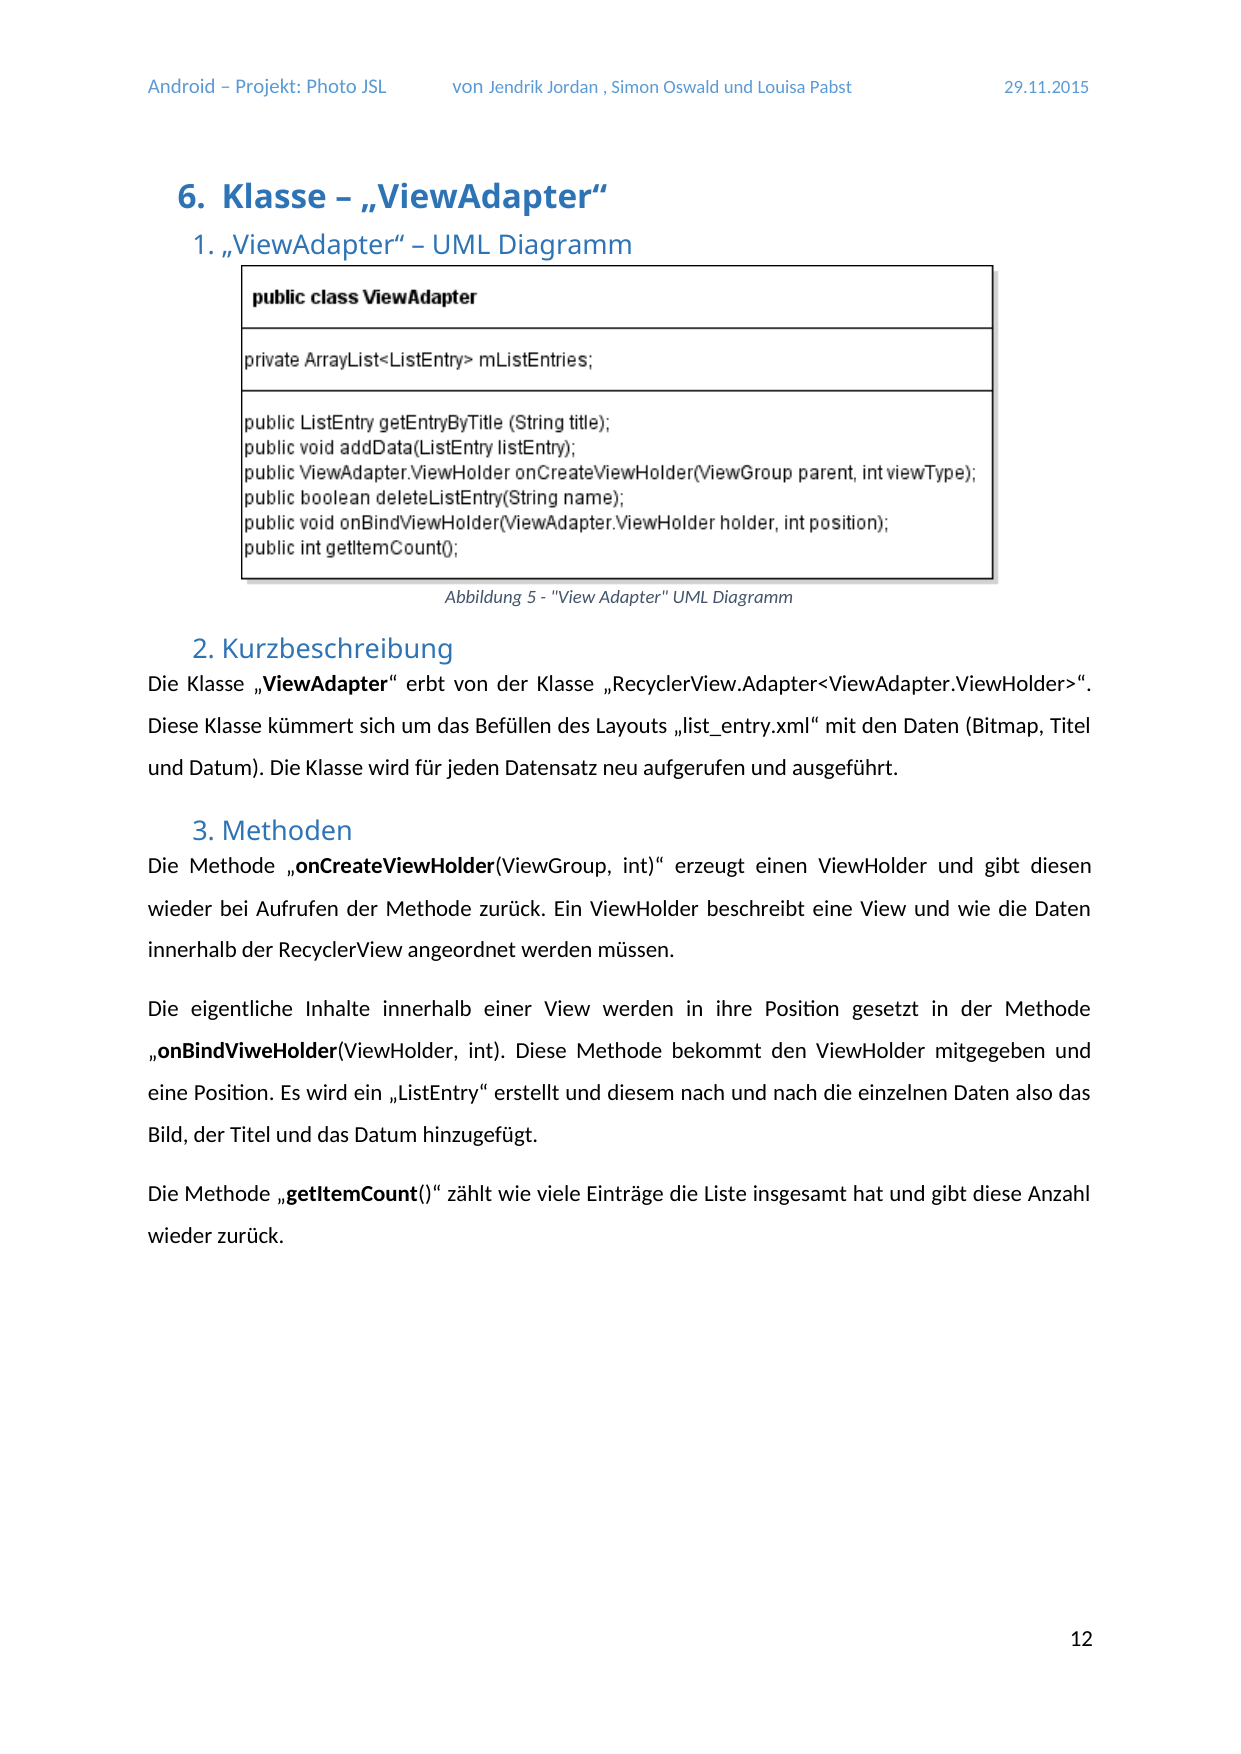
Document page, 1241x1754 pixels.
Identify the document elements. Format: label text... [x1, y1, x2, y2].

subtitle Methoden [192, 812, 1093, 849]
text Die eigentliche Inhalte innerhalb einer View werden in ihre Position gesetzt in der Methode „onBindViweHolder(ViewHolder, int). Diese Methode bekommt den ViewHolder mitgegeben und eine Position. Es wird ein „ListEntry“ erstellt und diesem nach und nach die einzelnen Daten also das Bild, der Titel und das Datum hinzugefügt. [148, 994, 1093, 1148]
text Abbildung 5 - "View Adapter" UML Diagramm [148, 266, 1093, 609]
picture [241, 265, 999, 586]
subtitle „ViewAdapter“ – UML Diagramm [192, 226, 1093, 263]
subtitle Klasse – „ViewAdapter“ [177, 173, 1093, 218]
text Die Methode „getItemCount()“ zählt wie viele Einträge die Liste insgesamt hat und gibt diese Anzahl wieder zurück. [148, 1179, 1093, 1249]
subtitle Kurzbeschreibung [192, 629, 1093, 666]
text Die Klasse „ViewAdapter“ erbt von der Klasse „RecyclerView.Adapter<ViewAdapter.ViewHolder>“. Diese Klasse kümmert sich um das Befüllen des Layouts „list_entry.xml“ mit den Daten (Bitmap, Titel und Datum). Die Klasse wird für jeden Datensatz neu aufgerufen und ausgeführt. [148, 669, 1093, 781]
text Die Methode „onCreateViewHolder(ViewGroup, int)“ erzeugt einen ViewHolder und gibt diesen wieder bei Aufrufen der Methode zurück. Ein ViewHolder beschreibt eine View und wie die Daten innerhalb der RecyclerView angeordnet werden müssen. [148, 852, 1093, 964]
